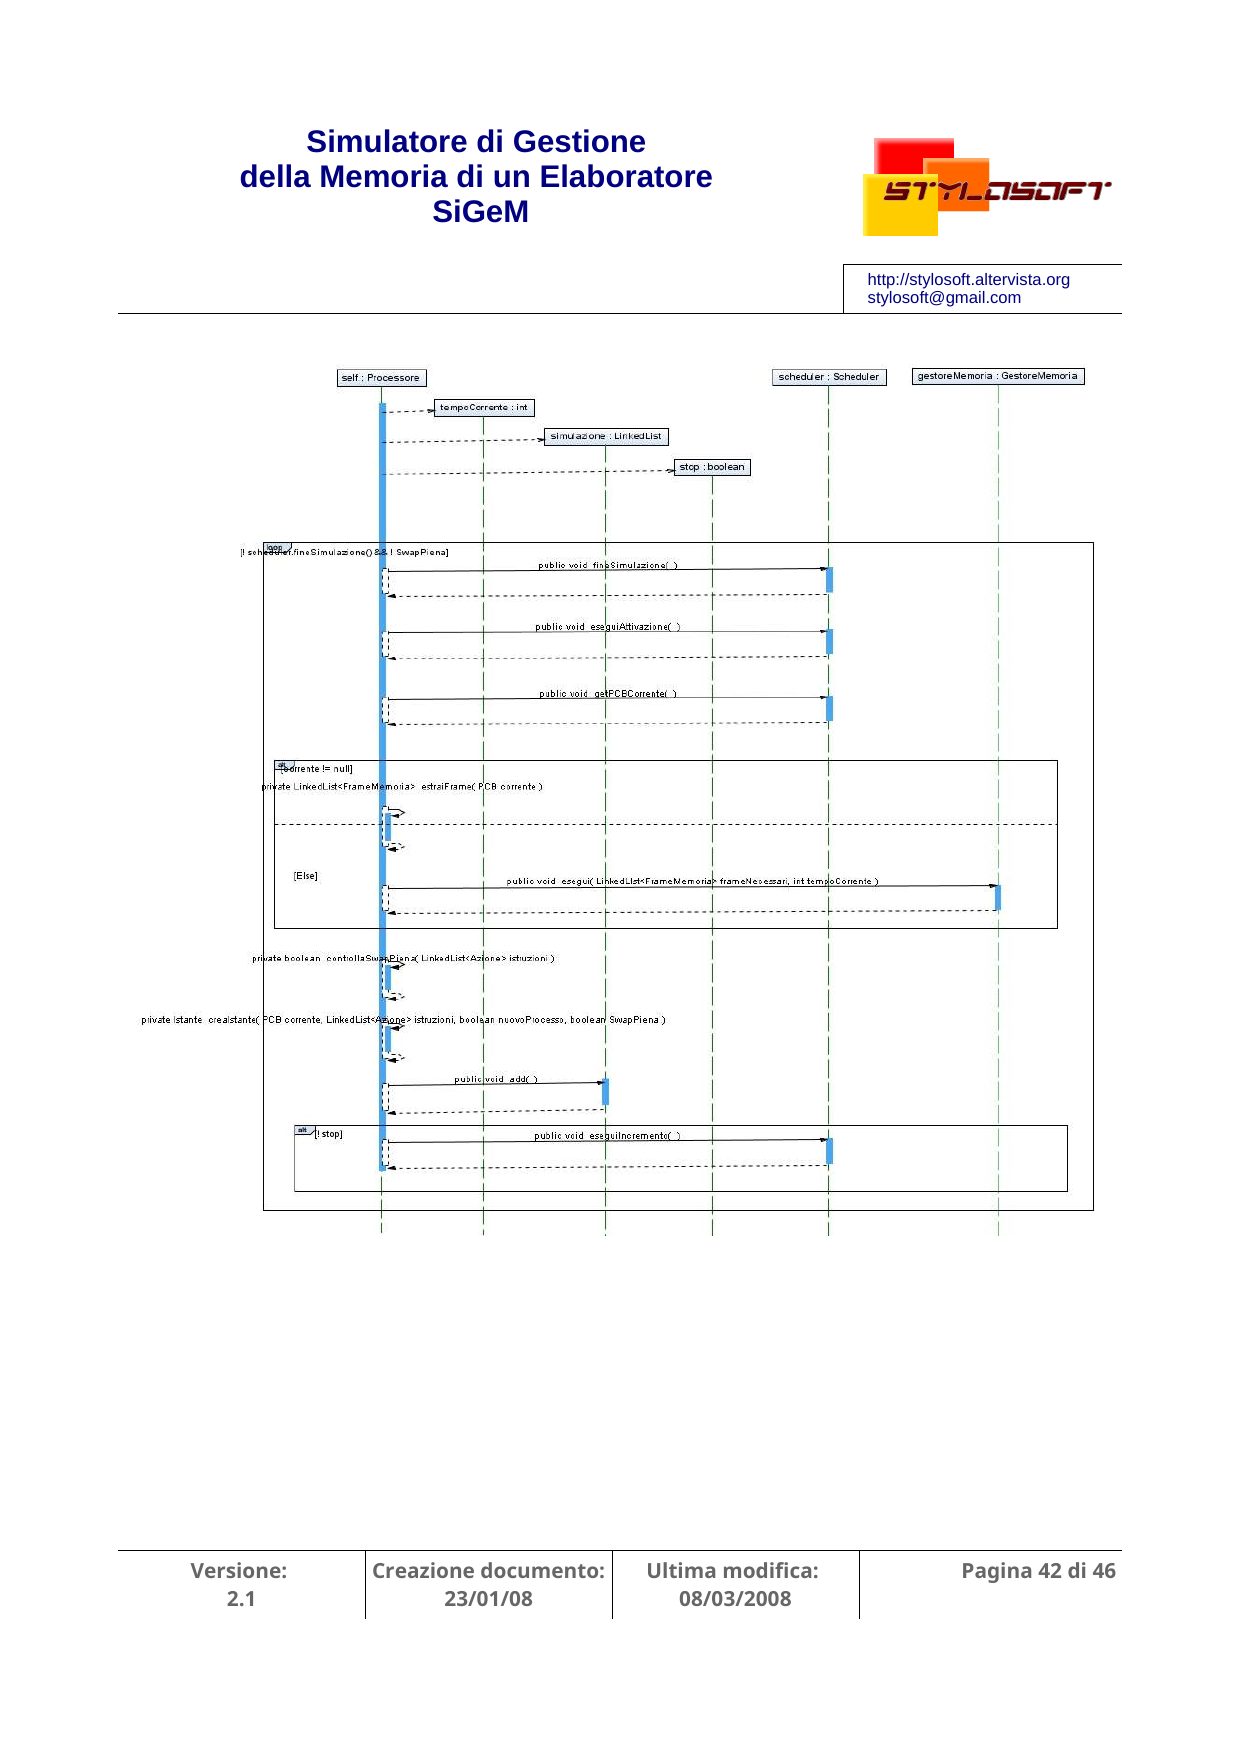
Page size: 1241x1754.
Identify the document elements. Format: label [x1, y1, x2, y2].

picture [135, 356, 1105, 1236]
picture [848, 123, 1117, 247]
